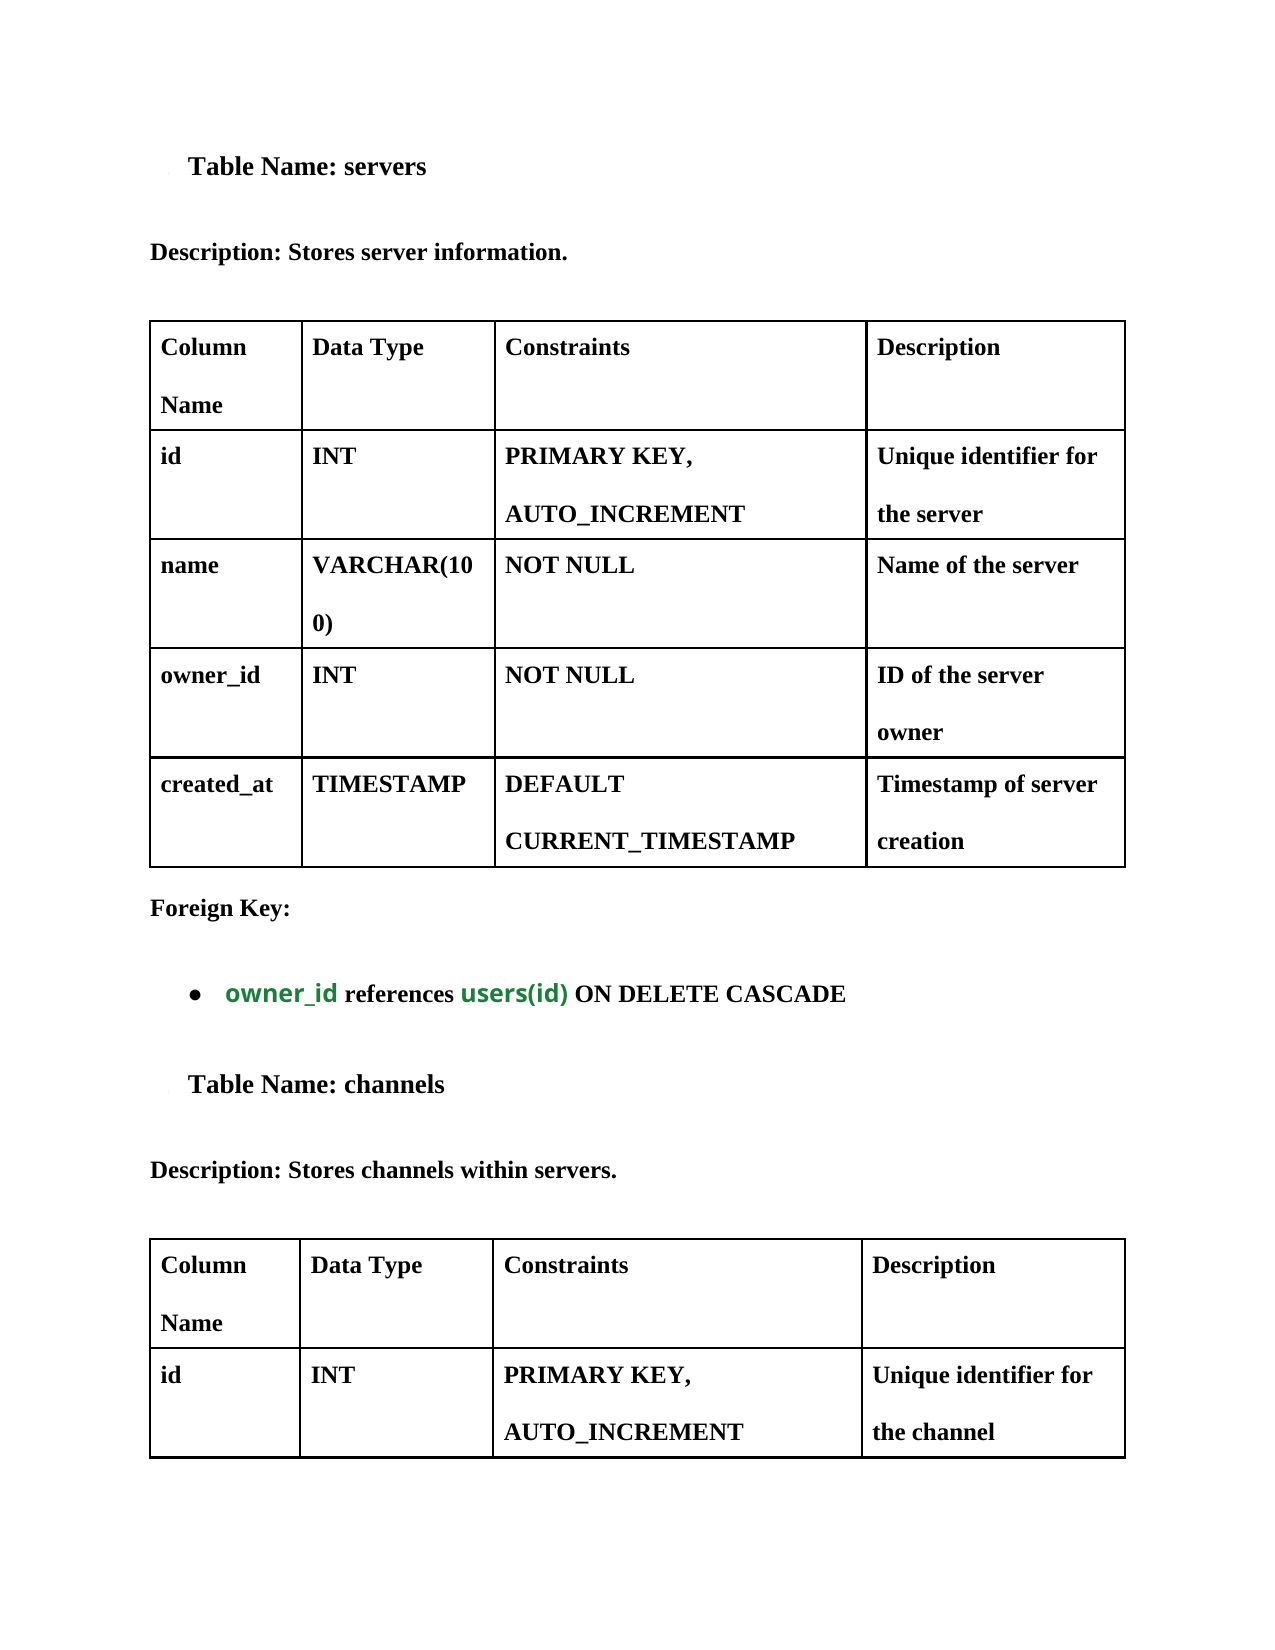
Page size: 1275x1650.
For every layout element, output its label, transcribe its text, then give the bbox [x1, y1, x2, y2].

table_cell id [151, 1349, 299, 1456]
table_cell name [151, 540, 301, 647]
table_cell owner_id [151, 649, 301, 756]
text Description: Stores channels within servers. [150, 1156, 1125, 1184]
table_cell DEFAULT CURRENT_TIMESTAMP [496, 759, 865, 866]
text Table Name: servers [150, 150, 1125, 181]
text Foreign Key: [150, 893, 1125, 921]
table_header Column Name [151, 1240, 299, 1347]
table_header Data Type [303, 322, 494, 429]
table_cell NOT NULL [496, 540, 865, 647]
table_cell INT [303, 649, 494, 756]
table_cell VARCHAR(100) [303, 540, 494, 647]
table_header Data Type [301, 1240, 492, 1347]
table_cell Timestamp of server creation [868, 759, 1124, 866]
text Description: Stores server information. [150, 237, 1125, 266]
table_header Constraints [496, 322, 865, 429]
text Table Name: channels [150, 1068, 1125, 1099]
table_header Description [863, 1240, 1124, 1347]
table_cell PRIMARY KEY, AUTO_INCREMENT [496, 431, 865, 538]
table_header Description [868, 322, 1124, 429]
table_cell created_at [151, 759, 301, 866]
table_cell PRIMARY KEY, AUTO_INCREMENT [494, 1349, 861, 1456]
table_cell Unique identifier for the channel [863, 1349, 1124, 1456]
table_cell Name of the server [868, 540, 1124, 647]
list owner_id references users(id) ON DELETE CASCADE [187, 975, 1125, 1009]
table_cell NOT NULL [496, 649, 865, 756]
table_cell INT [301, 1349, 492, 1456]
table_cell id [151, 431, 301, 538]
table_header Constraints [494, 1240, 861, 1347]
table_cell TIMESTAMP [303, 759, 494, 866]
table_header Column Name [151, 322, 301, 429]
table_cell ID of the server owner [868, 649, 1124, 756]
table_cell Unique identifier for the server [868, 431, 1124, 538]
table_cell INT [303, 431, 494, 538]
